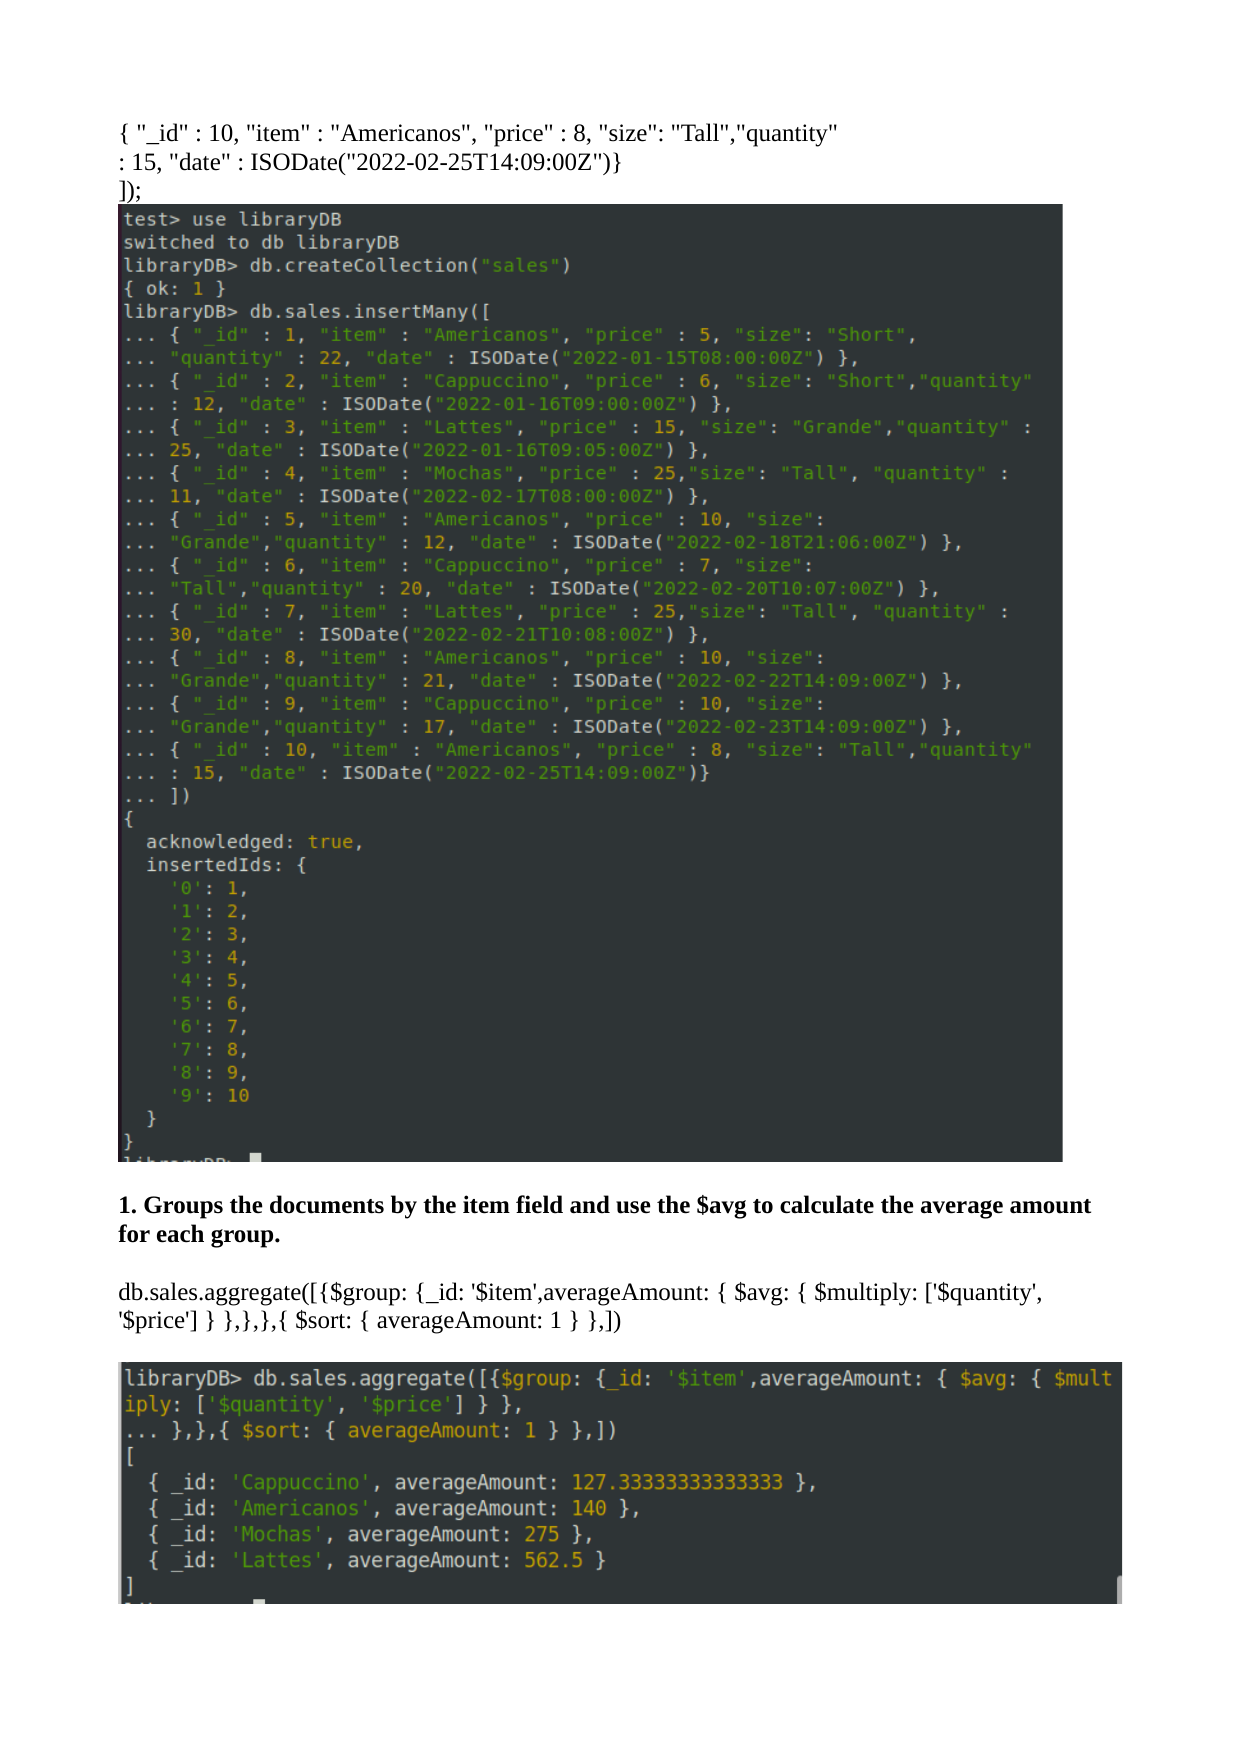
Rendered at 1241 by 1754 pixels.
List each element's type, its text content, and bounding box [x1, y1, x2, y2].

text ]); [118, 176, 1122, 204]
text 1. Groups the documents by the item field and use the $avg to calculate the average amount for each group. [118, 1190, 1122, 1248]
text { "_id" : 10, "item" : "Americanos", "price" : 8, "size": "Tall","quantity" [118, 118, 1122, 147]
text : 15, "date" : ISODate("2022-02-25T14:09:00Z")} [118, 147, 1122, 176]
picture [118, 1362, 1123, 1604]
picture [118, 204, 1063, 1162]
text db.sales.aggregate([{$group: {_id: '$item',averageAmount: { $avg: { $multiply: ['$quantity', '$price'] } },},},{ $sort: { averageAmount: 1 } },]) [118, 1277, 1122, 1334]
